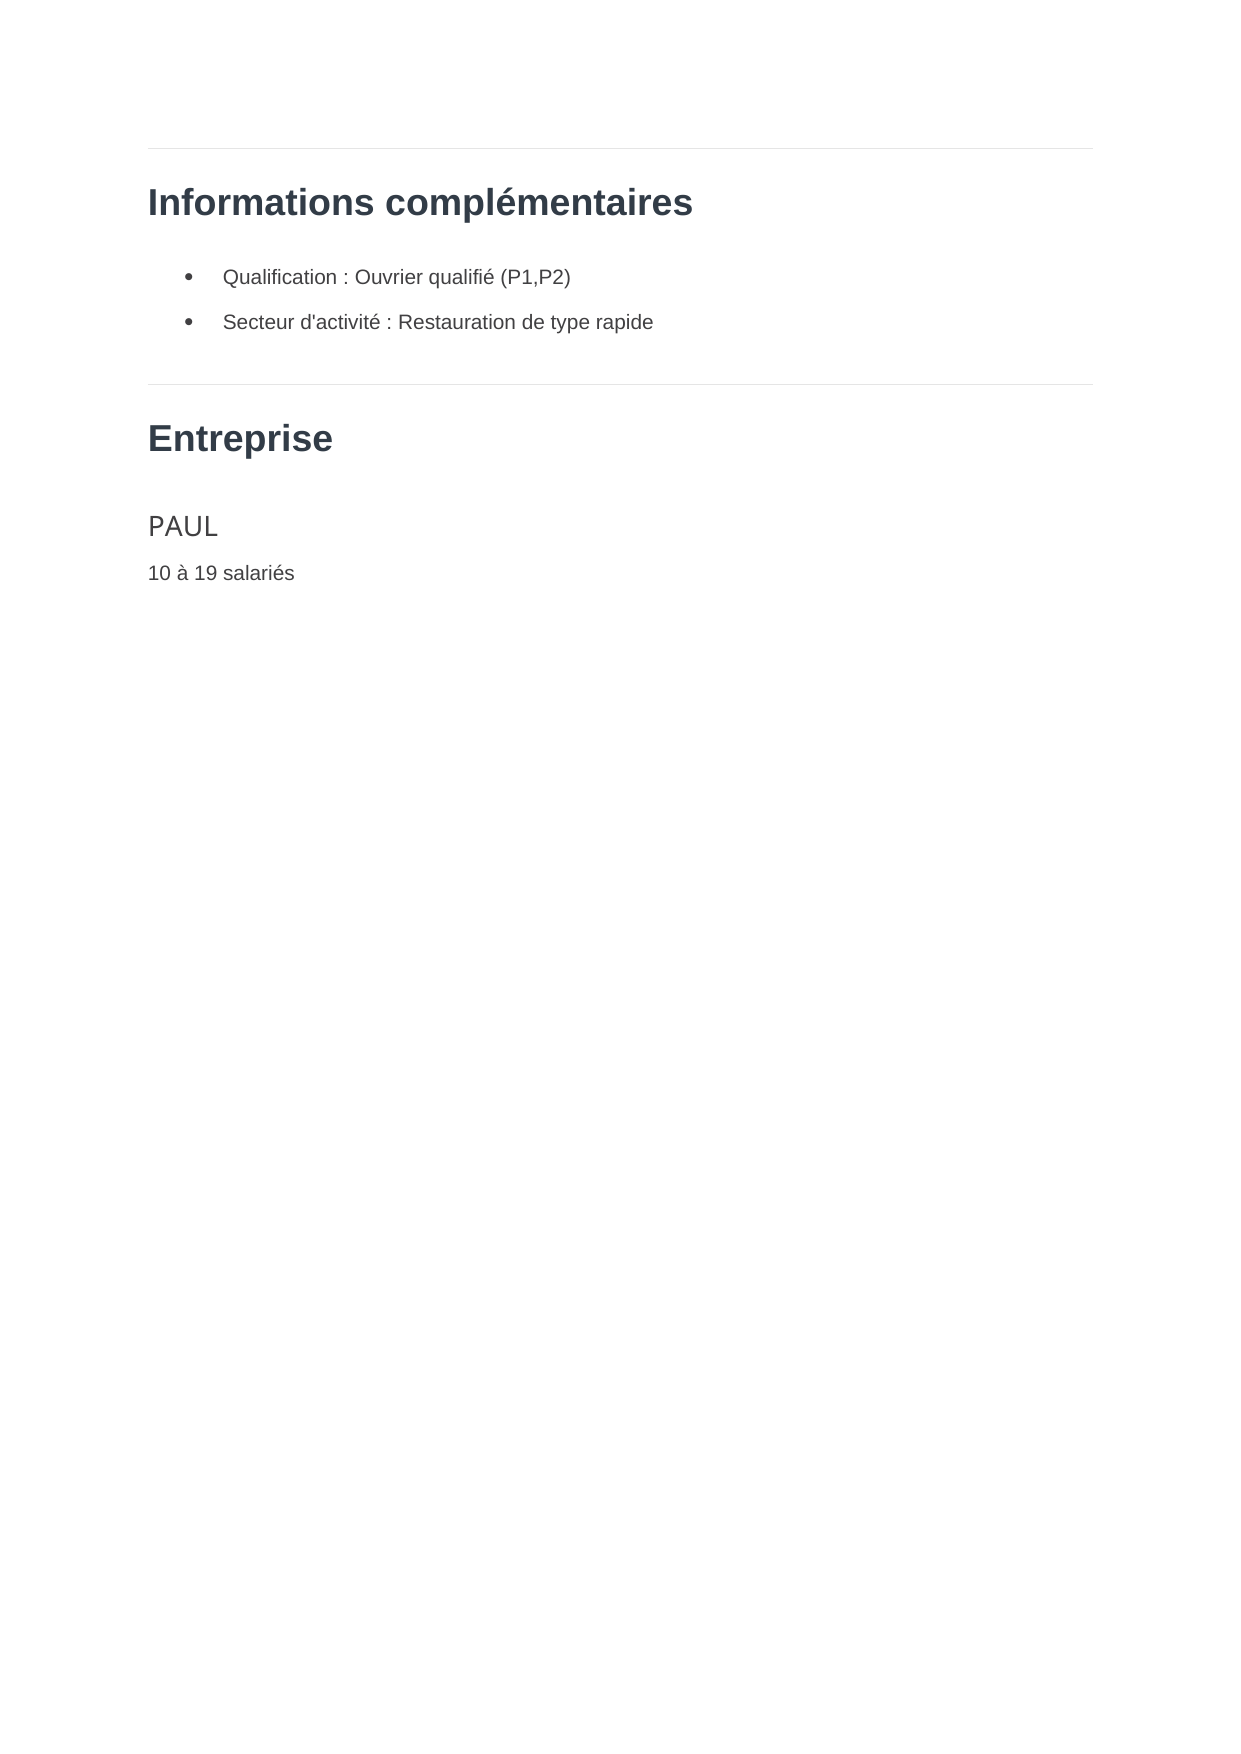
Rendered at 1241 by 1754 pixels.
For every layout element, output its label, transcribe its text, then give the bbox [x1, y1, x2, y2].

list Qualification : Ouvrier qualifié (P1,P2) [185, 265, 1093, 289]
list Secteur d'activité : Restauration de type rapide [185, 310, 1093, 334]
subtitle Informations complémentaires [148, 149, 1093, 223]
subtitle Entreprise [148, 385, 1093, 459]
subtitle PAUL [148, 506, 1093, 545]
text 10 à 19 salariés [148, 560, 1093, 584]
